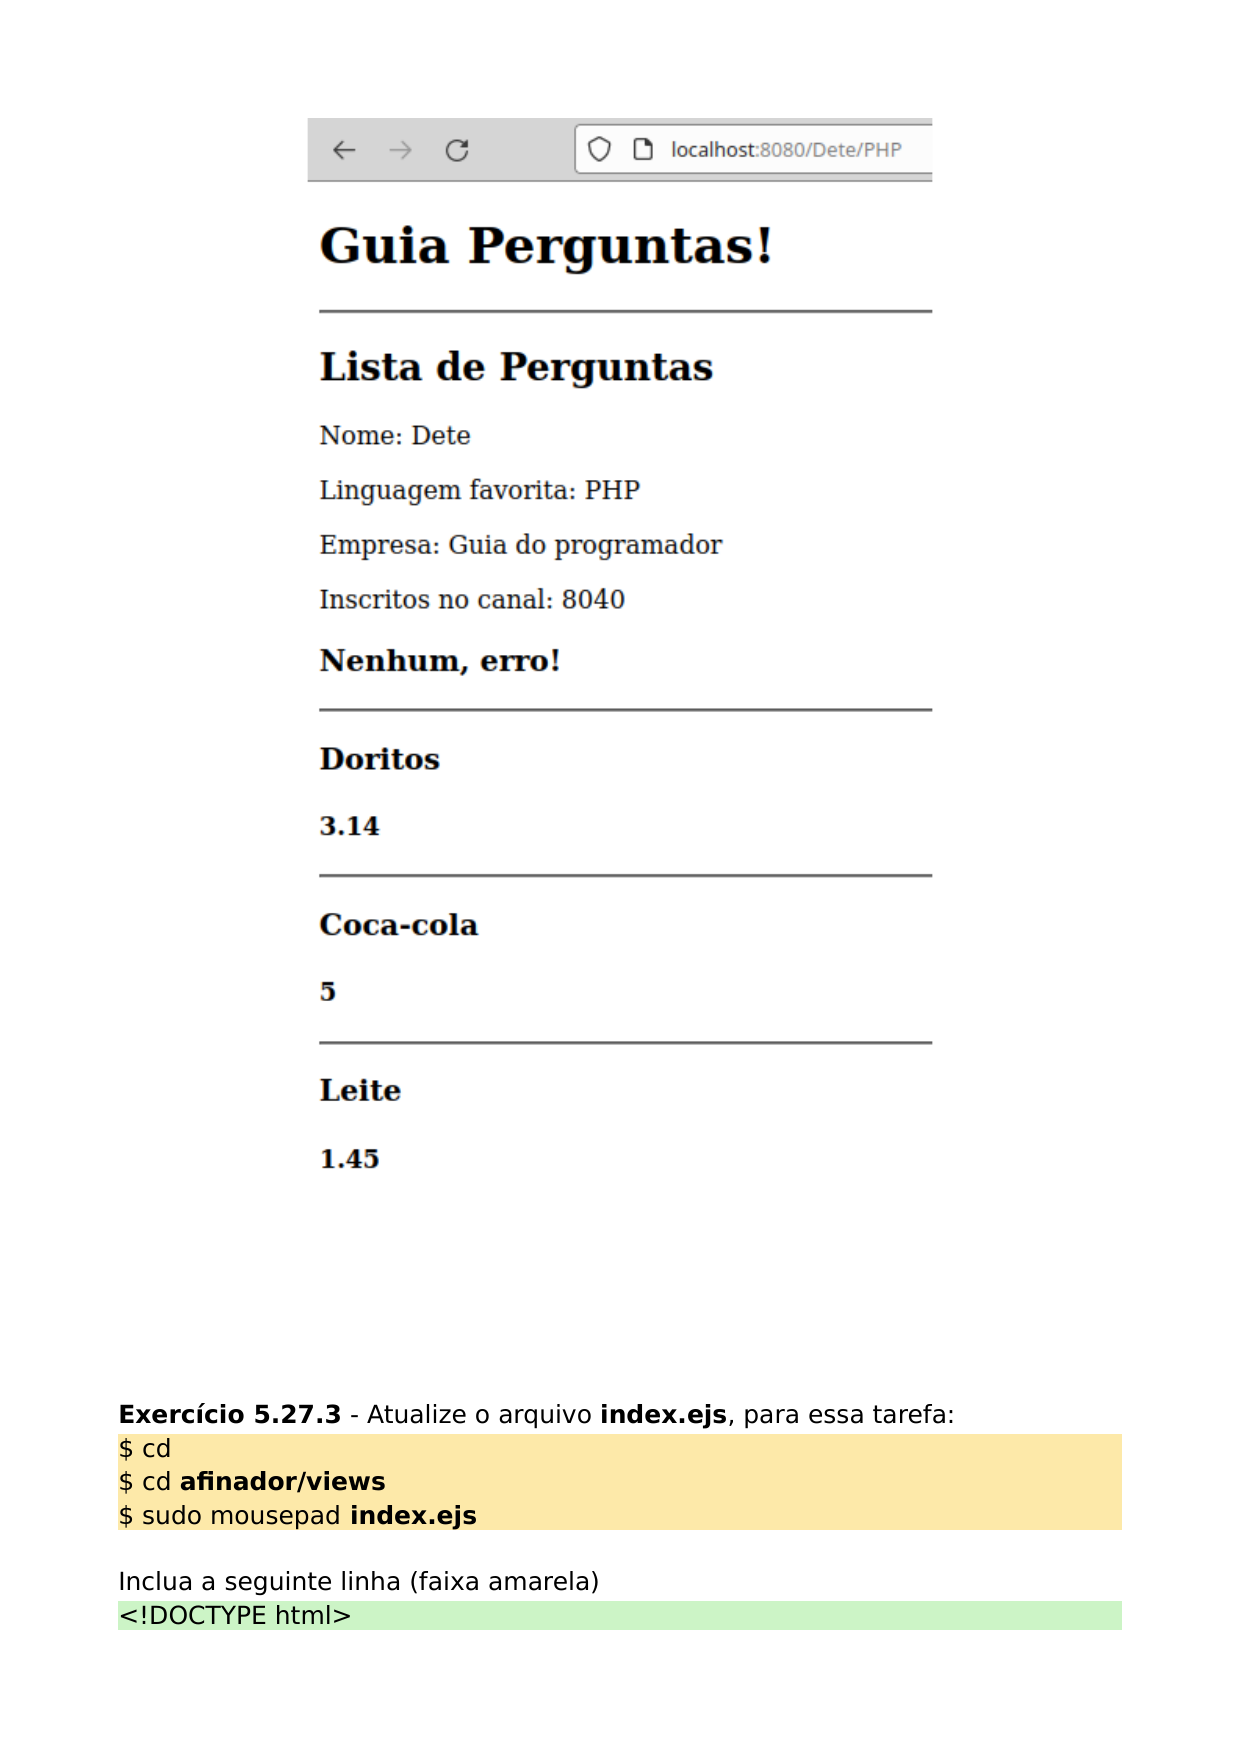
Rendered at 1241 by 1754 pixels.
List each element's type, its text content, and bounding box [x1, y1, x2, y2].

text $ sudo mousepad index.ejs [118, 1501, 1122, 1530]
text Inclua a seguinte linha (faixa amarela) [118, 1567, 1122, 1596]
text $ cd afinador/views [118, 1467, 1122, 1497]
picture [307, 118, 933, 1187]
text $ cd [118, 1434, 1122, 1463]
text Exercício 5.27.3 - Atualize o arquivo index.ejs, para essa tarefa: [118, 1400, 1122, 1429]
text <!DOCTYPE html> [118, 1601, 1122, 1630]
